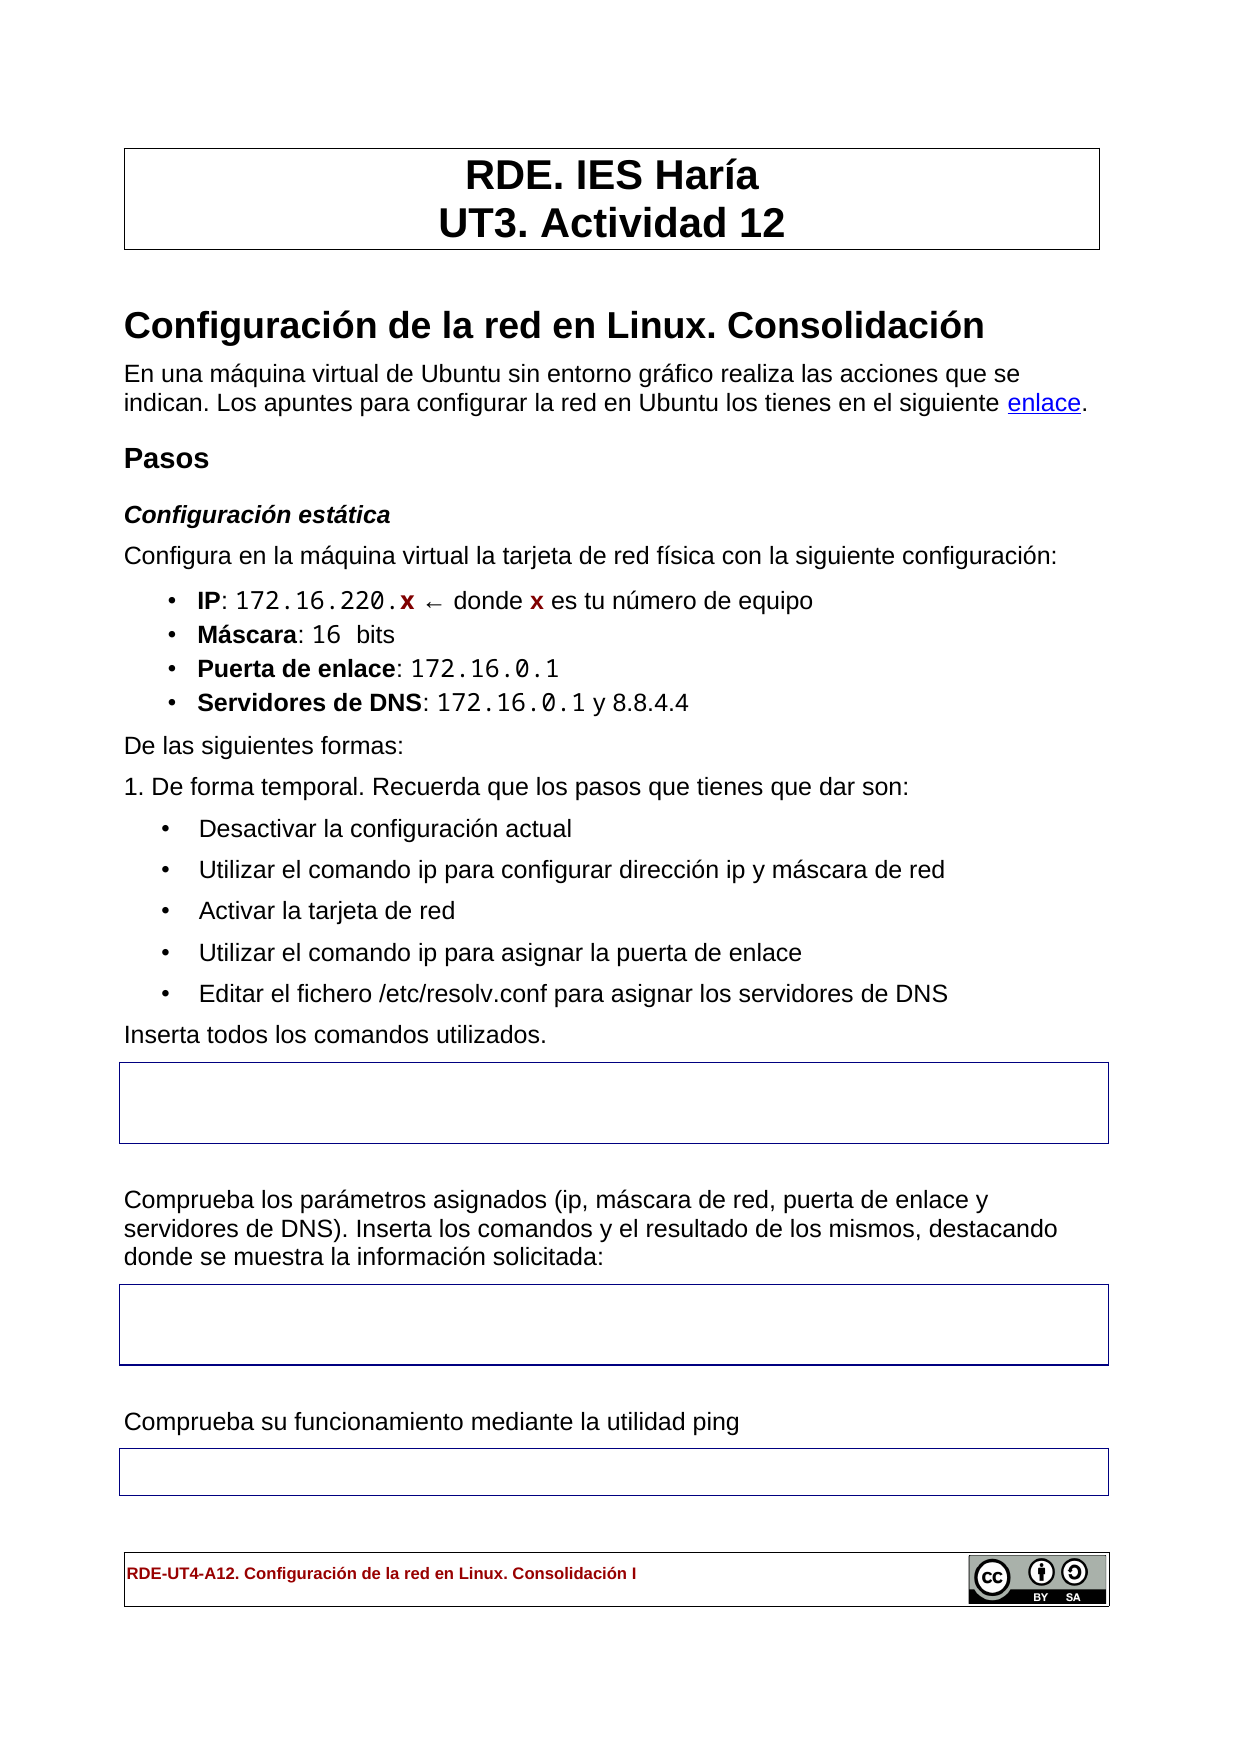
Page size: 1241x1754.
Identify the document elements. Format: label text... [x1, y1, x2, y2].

list IP: 172.16.220.x ← donde x es tu número de equipo [168, 582, 1109, 616]
subtitle Configuración de la red en Linux. Consolidación [123, 303, 1109, 347]
text Comprueba los parámetros asignados (ip, máscara de red, puerta de enlace y servidores de DNS). Inserta los comandos y el resultado de los mismos, destacando donde se muestra la información solicitada: [123, 1185, 1109, 1271]
text Comprueba su funcionamiento mediante la utilidad ping [123, 1407, 1109, 1435]
text De las siguientes formas: [123, 731, 1109, 760]
text RDE. IES Haría [125, 149, 1099, 196]
list Editar el fichero /etc/resolv.conf para asignar los servidores de DNS [161, 979, 1109, 1008]
list Servidores de DNS: 172.16.0.1 y 8.8.4.4 [168, 684, 1109, 719]
list Utilizar el comando ip para asignar la puerta de enlace [161, 938, 1109, 967]
subtitle Configuración estática [123, 500, 1109, 529]
table_header [120, 1285, 1108, 1364]
text 1. De forma temporal. Recuerda que los pasos que tienes que dar son: [123, 772, 1109, 801]
list Puerta de enlace: 172.16.0.1 [168, 651, 1109, 684]
table_header [120, 1063, 1108, 1142]
text Inserta todos los comandos utilizados. [123, 1020, 1109, 1049]
list Desactivar la configuración actual [161, 814, 1109, 842]
subtitle Pasos [123, 442, 1109, 475]
list Utilizar el comando ip para configurar dirección ip y máscara de red [161, 855, 1109, 884]
text En una máquina virtual de Ubuntu sin entorno gráfico realiza las acciones que se indican. Los apuntes para configurar la red en Ubuntu los tienes en el siguiente enlace. [123, 359, 1109, 417]
list Activar la tarjeta de red [161, 896, 1109, 925]
picture [968, 1555, 1107, 1604]
text UT3. Actividad 12 [125, 196, 1099, 249]
list Máscara: 16 bits [168, 616, 1109, 651]
table_header [120, 1449, 1108, 1494]
text Configura en la máquina virtual la tarjeta de red física con la siguiente configuración: [123, 541, 1109, 570]
